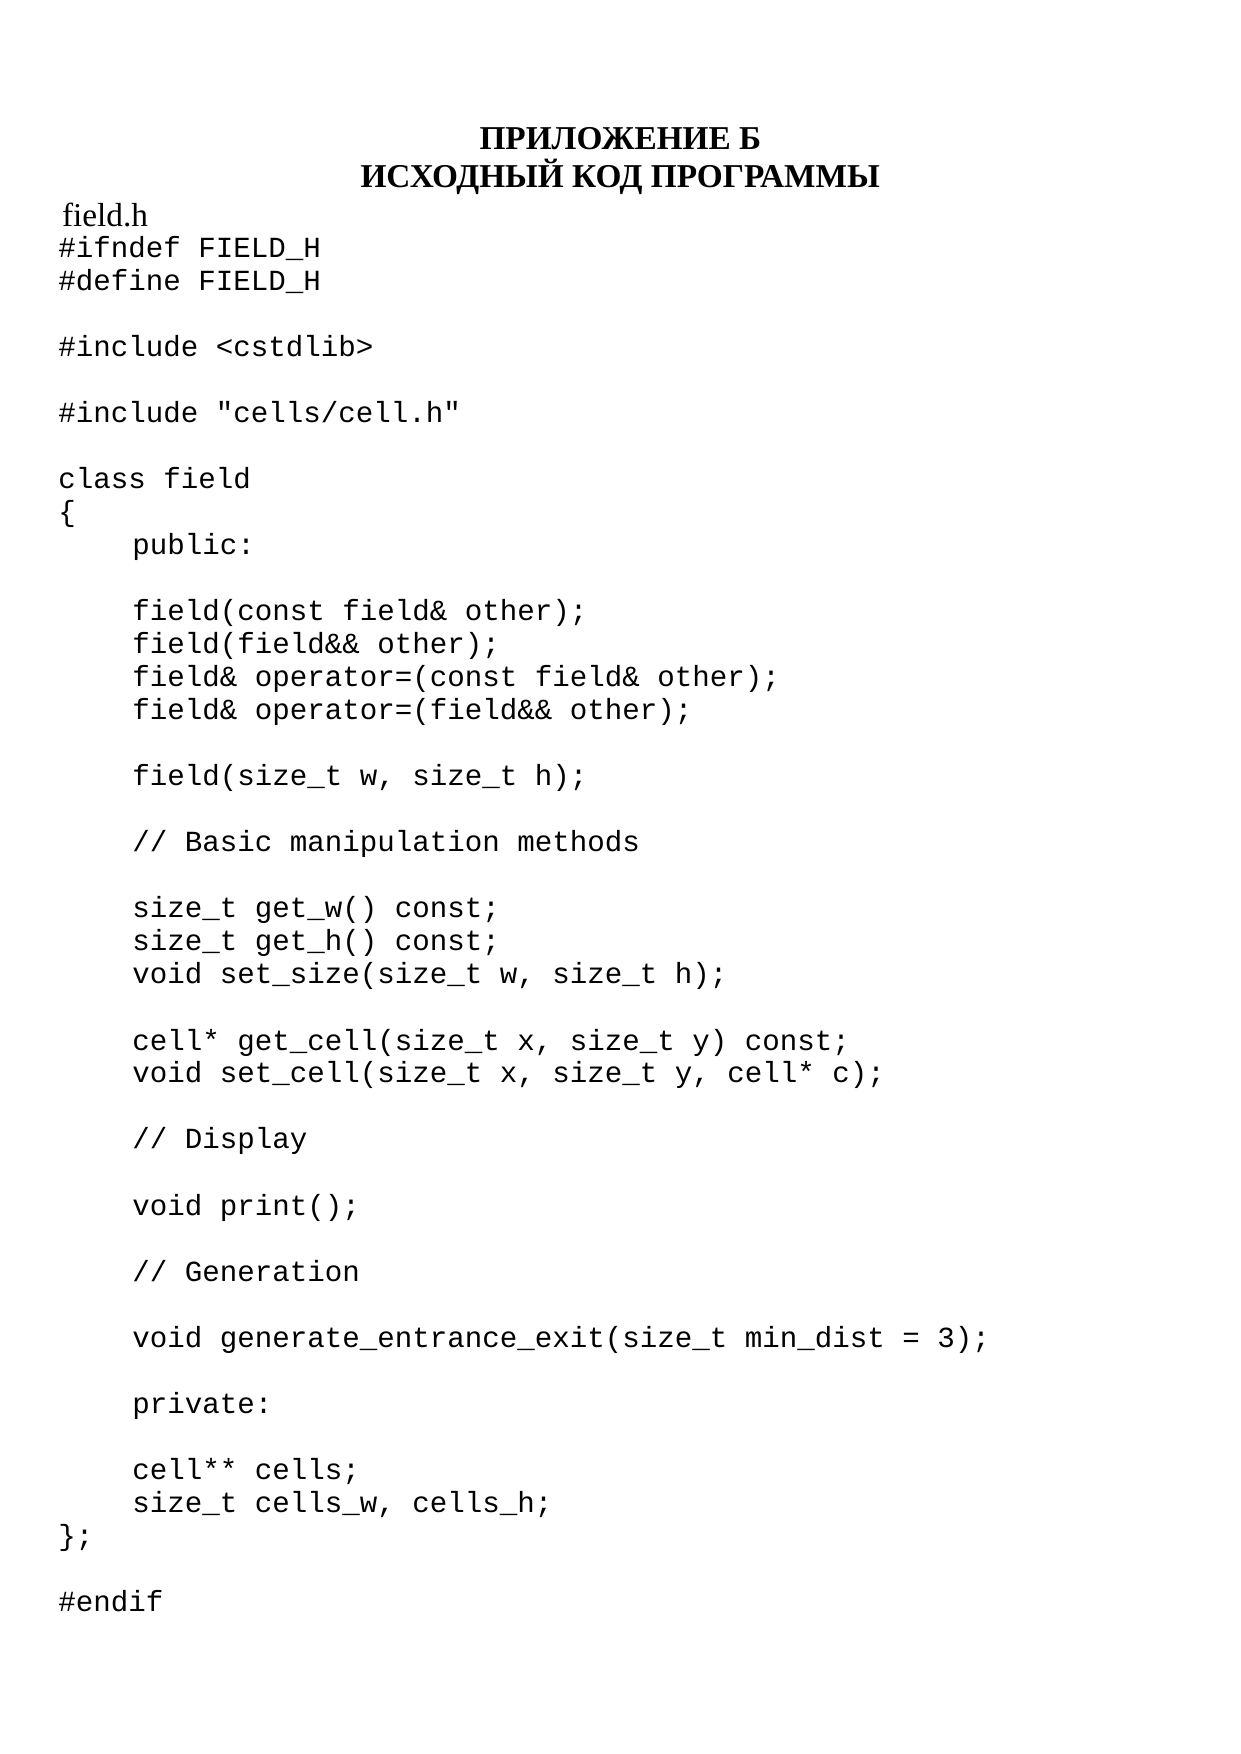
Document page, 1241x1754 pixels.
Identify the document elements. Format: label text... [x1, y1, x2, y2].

text #include <cstdlib> [58, 332, 1122, 365]
text }; [58, 1521, 1122, 1554]
text cell* get_cell(size_t x, size_t y) const; [58, 1026, 1122, 1059]
text // Generation [58, 1257, 1122, 1290]
text // Basic manipulation methods [58, 827, 1122, 861]
text #include "cells/cell.h" [58, 398, 1122, 431]
text #endif [58, 1587, 1122, 1620]
text ПРИЛОЖЕНИЕ Б [118, 118, 1122, 156]
text #define FIELD_H [58, 266, 1122, 299]
text void set_cell(size_t x, size_t y, cell* c); [58, 1059, 1122, 1092]
text field(field&& other); [58, 629, 1122, 662]
text size_t get_w() const; [58, 893, 1122, 927]
text field.h [62, 195, 1122, 233]
text cell** cells; [58, 1455, 1122, 1488]
text void print(); [58, 1191, 1122, 1224]
text ИСХОДНЫЙ КОД ПРОГРАММЫ [118, 156, 1122, 195]
text field& operator=(field&& other); [58, 695, 1122, 728]
text void generate_entrance_exit(size_t min_dist = 3); [58, 1323, 1122, 1356]
text private: [58, 1389, 1122, 1422]
text void set_size(size_t w, size_t h); [58, 959, 1122, 993]
text field(const field& other); [58, 596, 1122, 629]
text size_t cells_w, cells_h; [58, 1488, 1122, 1521]
text class field [58, 464, 1122, 497]
text field& operator=(const field& other); [58, 662, 1122, 695]
text { [58, 497, 1122, 530]
text size_t get_h() const; [58, 927, 1122, 959]
text // Display [58, 1125, 1122, 1158]
text field(size_t w, size_t h); [58, 761, 1122, 794]
text #ifndef FIELD_H [58, 233, 1122, 266]
text public: [58, 530, 1122, 563]
